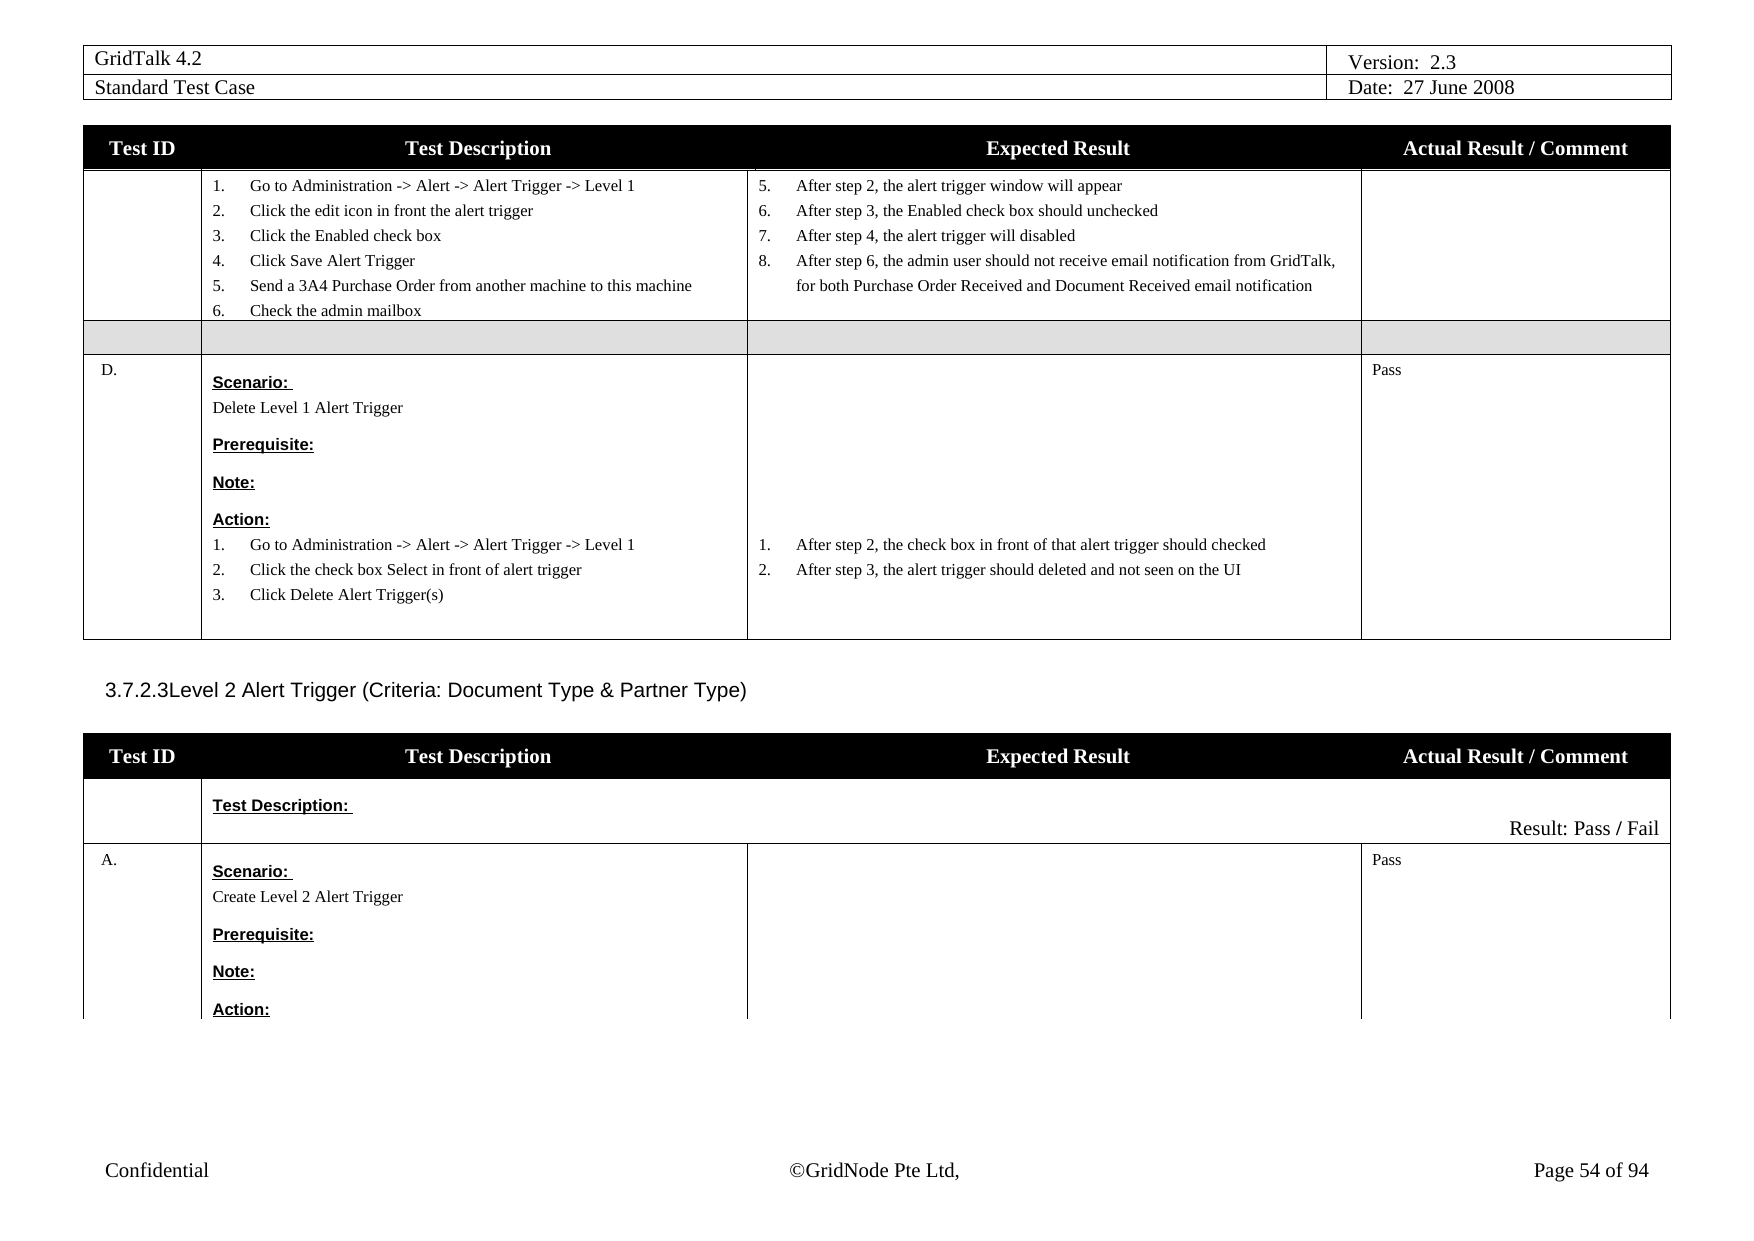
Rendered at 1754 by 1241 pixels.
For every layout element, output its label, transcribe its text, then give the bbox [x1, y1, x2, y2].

table_cell [202, 321, 747, 354]
table_cell [748, 844, 1361, 1018]
table_cell Go to Administration -> Alert -> Alert Trigger -> Level 1 Click the check box Select in front of alert trigger Click Delete Alert Trigger(s) [202, 529, 747, 604]
table_cell [748, 604, 1361, 639]
table_cell [1362, 529, 1670, 604]
table_cell [1362, 321, 1670, 354]
table_cell [84, 529, 201, 604]
table_header Test ID [84, 733, 201, 778]
table_header Actual Result / Comment [1362, 125, 1670, 169]
table_cell [84, 844, 201, 1018]
table_header Expected Result [756, 125, 1361, 169]
table_header Test ID [84, 125, 201, 169]
table_cell [84, 171, 201, 319]
table_header Test Description [202, 125, 755, 169]
table_cell After step 2, the check box in front of that alert trigger should checked After step 3, the alert trigger should deleted and not seen on the UI [748, 529, 1361, 604]
table_cell Go to Administration -> Alert -> Alert Trigger -> Level 1 Click the edit icon in front the alert trigger Click the Enabled check box Click Save Alert Trigger Send a 3A4 Purchase Order from another machine to this machine Check the admin mailbox [202, 171, 747, 319]
table_cell Scenario: Create Level 2 Alert Trigger Prerequisite: Note: Action: [202, 844, 747, 1018]
table_cell [84, 355, 201, 529]
subtitle Level 2 Alert Trigger (Criteria: Document Type & Partner Type) [105, 677, 1649, 702]
table_cell Scenario: Delete Level 1 Alert Trigger Prerequisite: Note: Action: [202, 355, 747, 529]
table_header Actual Result / Comment [1362, 733, 1670, 778]
table_cell Pass [1362, 355, 1670, 529]
table_cell After step 2, the alert trigger window will appear After step 3, the Enabled check box should unchecked After step 4, the alert trigger will disabled After step 6, the admin user should not receive email notification from GridTalk, for both Purchase Order Received and Document Received email notification [748, 171, 1361, 319]
table_cell [84, 321, 201, 354]
table_header Test Description [202, 733, 755, 778]
table_cell [84, 779, 201, 843]
table_cell [1362, 171, 1670, 319]
table_cell Pass [1362, 844, 1670, 1018]
table_header Expected Result [756, 733, 1361, 778]
table_cell [748, 321, 1361, 354]
table_cell [748, 355, 1361, 529]
table_cell [84, 604, 201, 639]
table_cell Test Description: Result: Pass / Fail [202, 779, 1670, 843]
table_cell [1362, 604, 1670, 639]
table_cell [202, 604, 747, 639]
